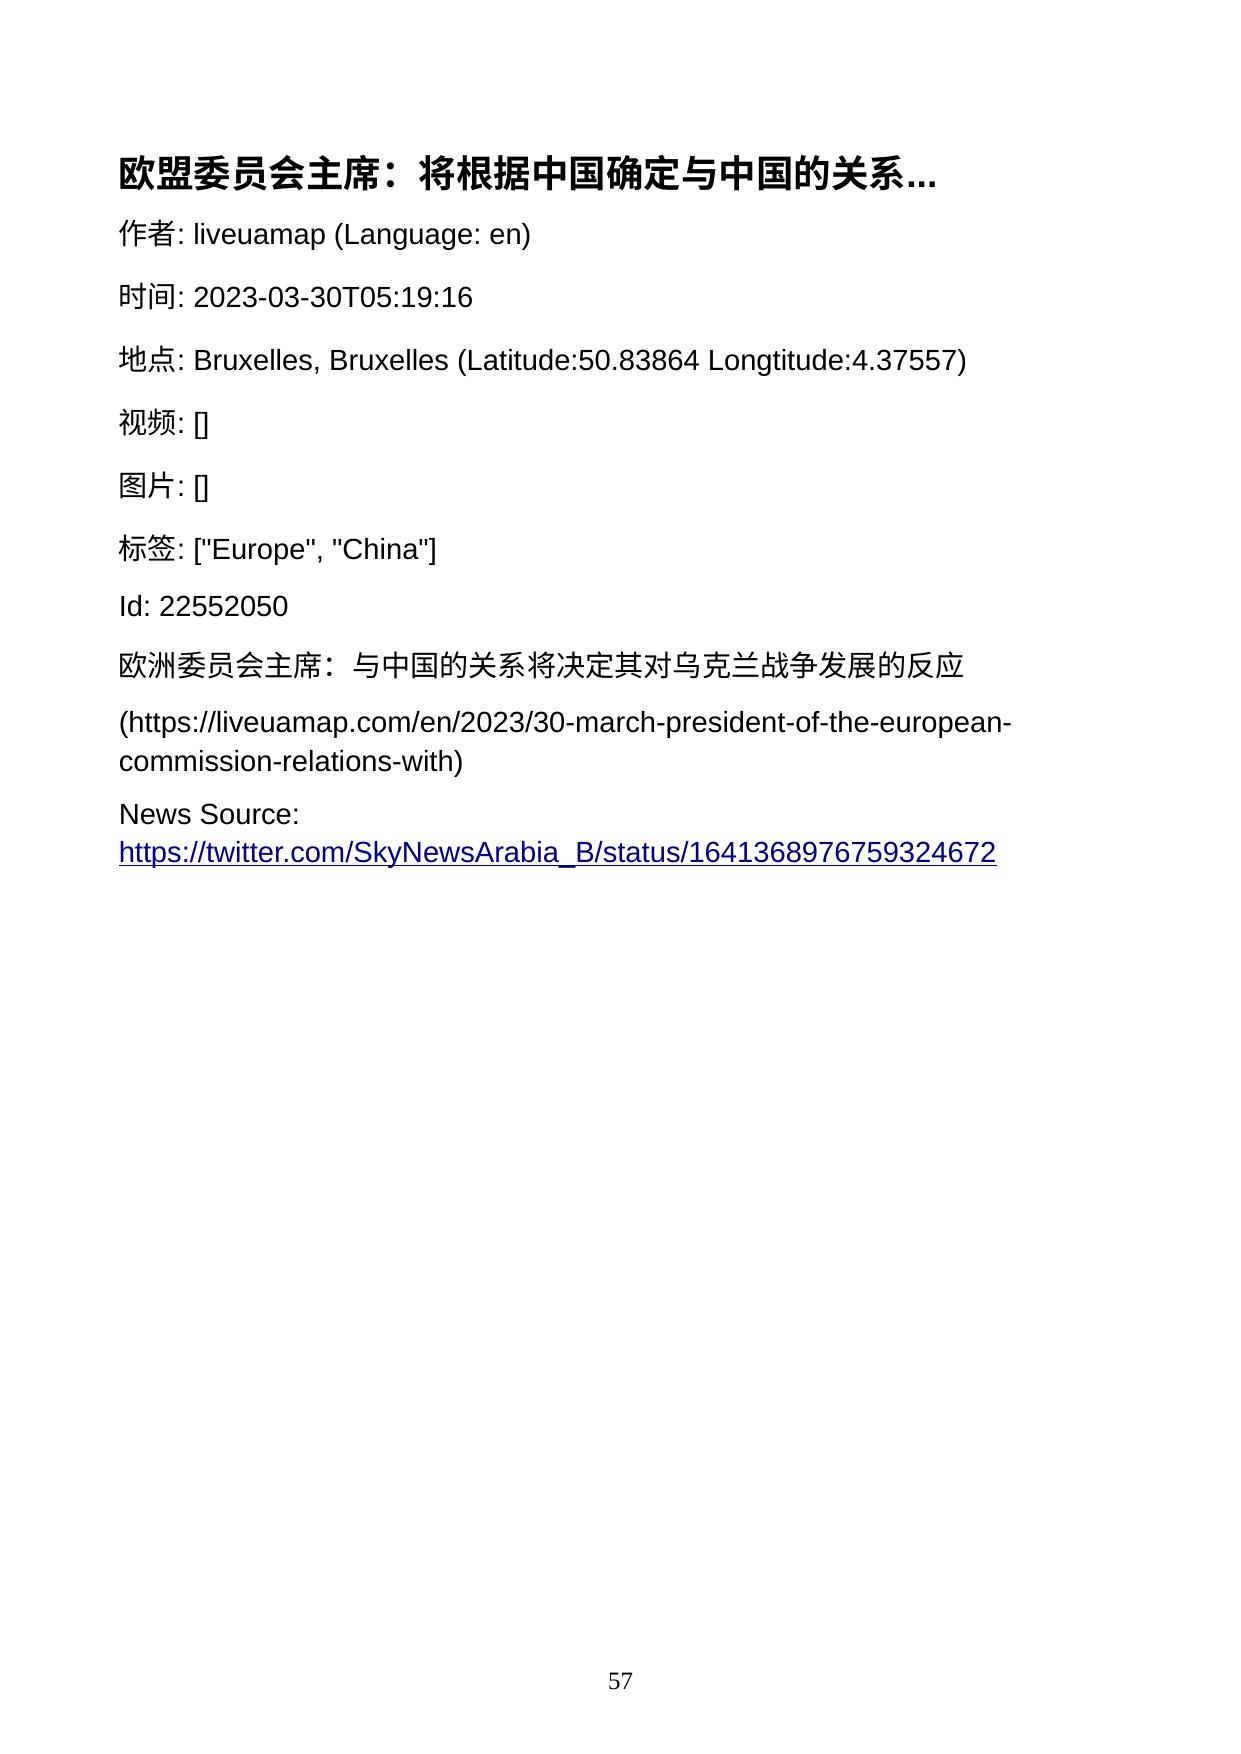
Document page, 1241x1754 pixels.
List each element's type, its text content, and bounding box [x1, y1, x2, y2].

text Id: 22552050 [118, 589, 1122, 623]
text 视频: [] [118, 400, 1122, 442]
text 地点: Bruxelles, Bruxelles (Latitude:50.83864 Longtitude:4.37557) [118, 337, 1122, 379]
subtitle 欧盟委员会主席：将根据中国确定与中国的关系... [118, 143, 1122, 198]
text 时间: 2023-03-30T05:19:16 [118, 273, 1122, 316]
text 图片: [] [118, 463, 1122, 505]
text (https://liveuamap.com/en/2023/30-march-president-of-the-european-commission-relations-with) [118, 705, 1122, 777]
text 作者: liveuamap (Language: en) [118, 210, 1122, 253]
text News Source: https://twitter.com/SkyNewsArabia_B/status/1641368976759324672 [118, 797, 1122, 869]
text 标签: ["Europe", "China"] [118, 526, 1122, 568]
text 欧洲委员会主席：与中国的关系将决定其对乌克兰战争发展的反应 [118, 642, 1122, 684]
